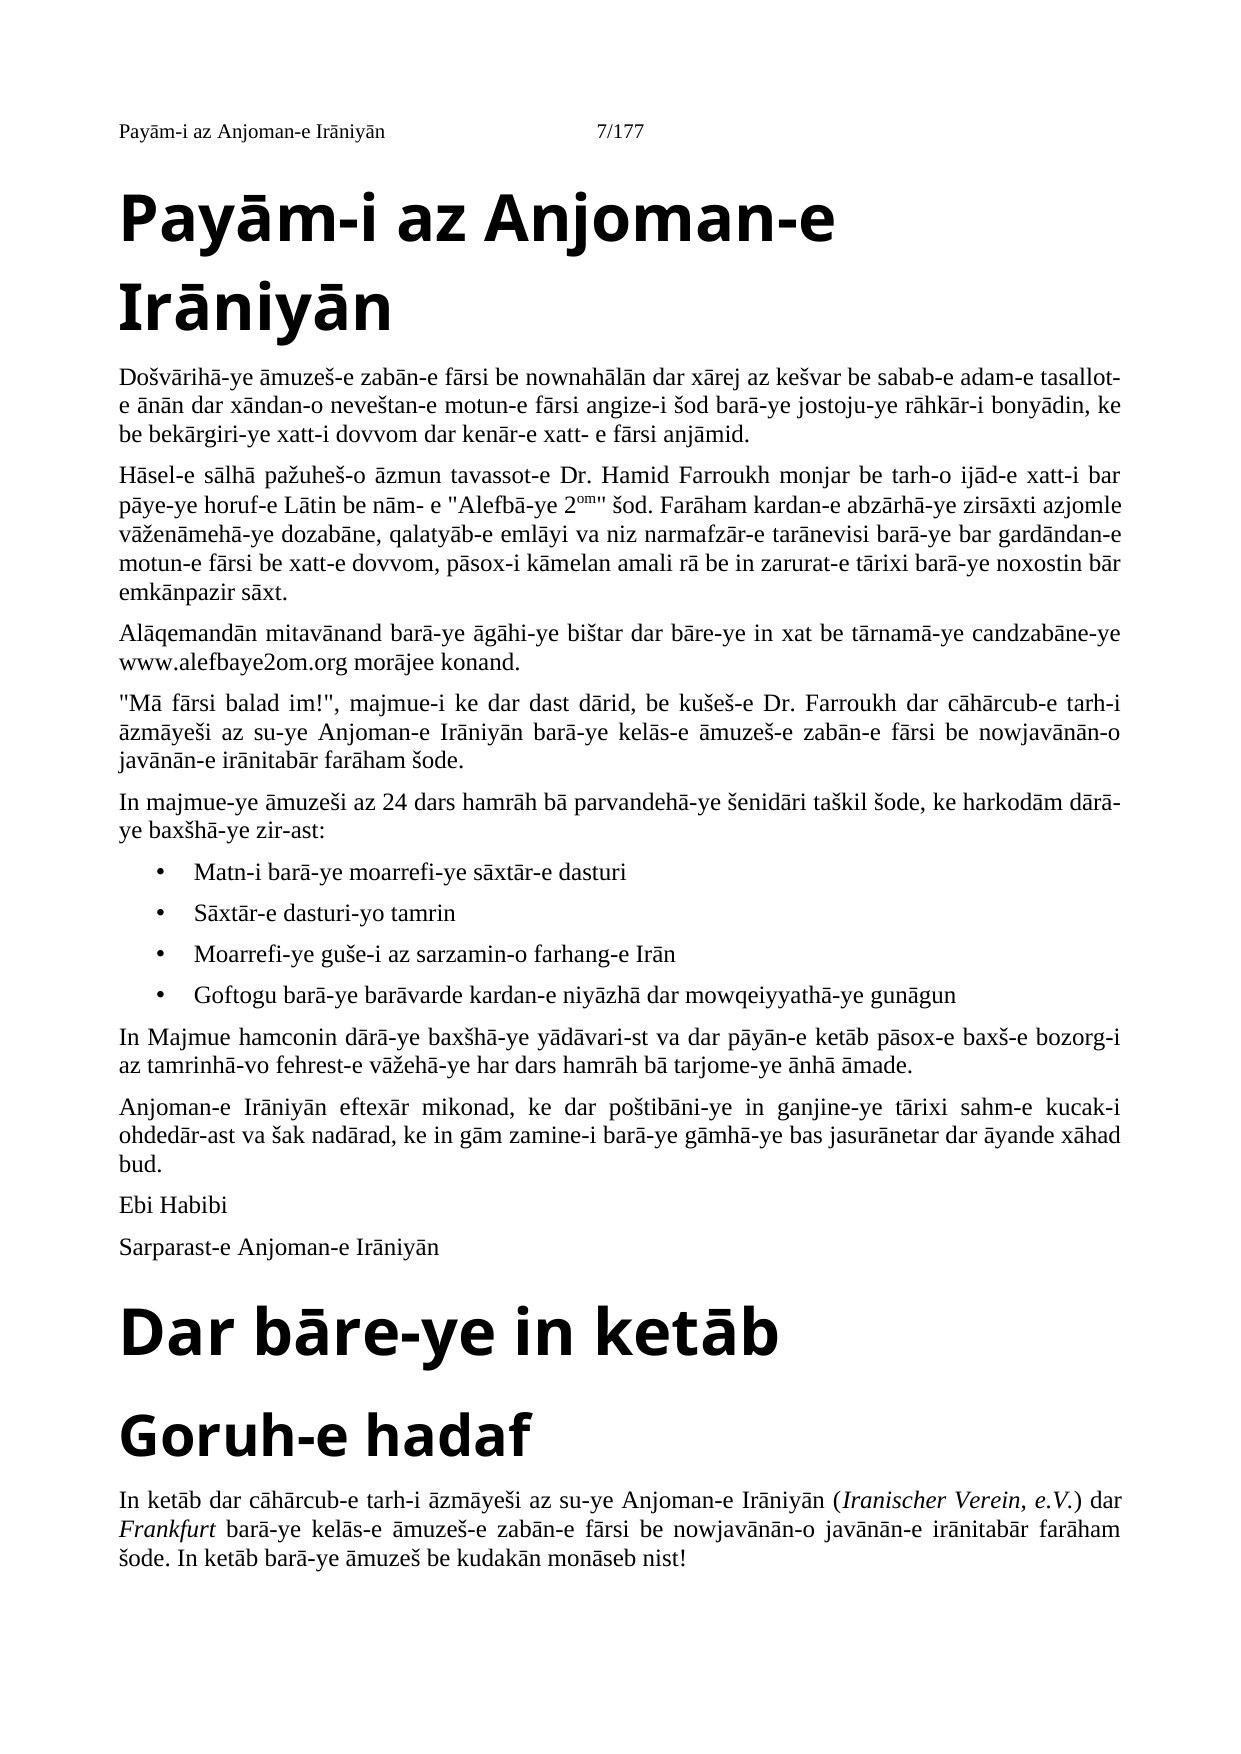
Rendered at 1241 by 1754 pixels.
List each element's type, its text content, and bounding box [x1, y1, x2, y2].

text "Mā fārsi balad im!", majmue‐i ke dar dast dārid, be kušeš‐e Dr. Farroukh dar cāhārcub‐e tarh‐i āzmāyeši az su‐ye Anjoman‐e Irāniyān barā‐ye kelās‐e āmuzeš‐e zabān‐e fārsi be nowjavānān‐o javānān‐e irānitabār farāham šode. [118, 688, 1122, 774]
subtitle Payām‐i az Anjoman‐e Irāniyān [118, 172, 1122, 349]
text Hāsel‐e sālhā pažuheš‐o āzmun tavassot‐e Dr. Hamid Farroukh monjar be tarh‐o ijād‐e xatt‐i bar pāye‐ye horuf‐e Lātin be nām‐ e "Alefbā‐ye 2om" šod. Farāham kardan‐e abzārhā‐ye zirsāxti azjomle vāženāmehā‐ye dozabāne, qalatyāb‐e emlāyi va niz narmafzār‐e tarānevisi barā‐ye bar gardāndan‐e motun‐e fārsi be xatt‐e dovvom, pāsox‐i kāmelan amali rā be in zarurat‐e tārixi barā‐ye noxostin bār emkānpazir sāxt. [118, 460, 1122, 605]
list Sāxtār‐e dasturi‐yo tamrin [156, 898, 1122, 927]
list Matn‐i barā‐ye moarrefi‐ye sāxtār‐e dasturi [156, 857, 1122, 885]
text In ketāb dar cāhārcub‐e tarh‐i āzmāyeši az su‐ye Anjoman‐e Irāniyān (Iranischer Verein, e.V.) dar Frankfurt barā‐ye kelās‐e āmuzeš‐e zabān‐e fārsi be nowjavānān‐o javānān‐e irānitabār farāham šode. In ketāb barā‐ye āmuzeš be kudakān monāseb nist! [118, 1486, 1122, 1572]
text Sarparast‐e Anjoman‐e Irāniyān [118, 1232, 1122, 1260]
text Ebi Habibi [118, 1190, 1122, 1219]
list Goftogu barā‐ye barāvarde kardan‐e niyāzhā dar mowqeiyyathā‐ye gunāgun [156, 980, 1122, 1009]
subtitle Dar bāre‐ye in ketāb [118, 1285, 1122, 1374]
text Došvārihā‐ye āmuzeš‐e zabān‐e fārsi be nownahālān dar xārej az kešvar be sabab‐e adam‐e tasallot‐e ānān dar xāndan‐o neveštan‐e motun‐e fārsi angize‐i šod barā‐ye jostoju‐ye rāhkār‐i bonyādin, ke be bekārgiri‐ye xatt‐i dovvom dar kenār‐e xatt‐ e fārsi anjāmid. [118, 362, 1122, 448]
subtitle Goruh‐e hadaf [118, 1395, 1122, 1473]
text In majmue‐ye āmuzeši az 24 dars hamrāh bā parvandehā‐ye šenidāri taškil šode, ke harkodām dārā‐ye baxšhā‐ye zir‐ast: [118, 787, 1122, 844]
text Alāqemandān mitavānand barā‐ye āgāhi‐ye bištar dar bāre‐ye in xat be tārnamā‐ye candzabāne‐ye www.alefbaye2om.org morājee konand. [118, 618, 1122, 675]
list Moarrefi‐ye guše‐i az sarzamin‐o farhang‐e Irān [156, 939, 1122, 968]
text In Majmue hamconin dārā‐ye baxšhā‐ye yādāvari‐st va dar pāyān‐e ketāb pāsox‐e baxš‐e bozorg‐i az tamrinhā‐vo fehrest‐e vāžehā‐ye har dars hamrāh bā tarjome‐ye ānhā āmade. [118, 1022, 1122, 1079]
text Anjoman‐e Irāniyān eftexār mikonad, ke dar poštibāni‐ye in ganjine‐ye tārixi sahm‐e kucak‐i ohdedār‐ast va šak nadārad, ke in gām zamine‐i barā‐ye gāmhā‐ye bas jasurānetar dar āyande xāhad bud. [118, 1092, 1122, 1178]
